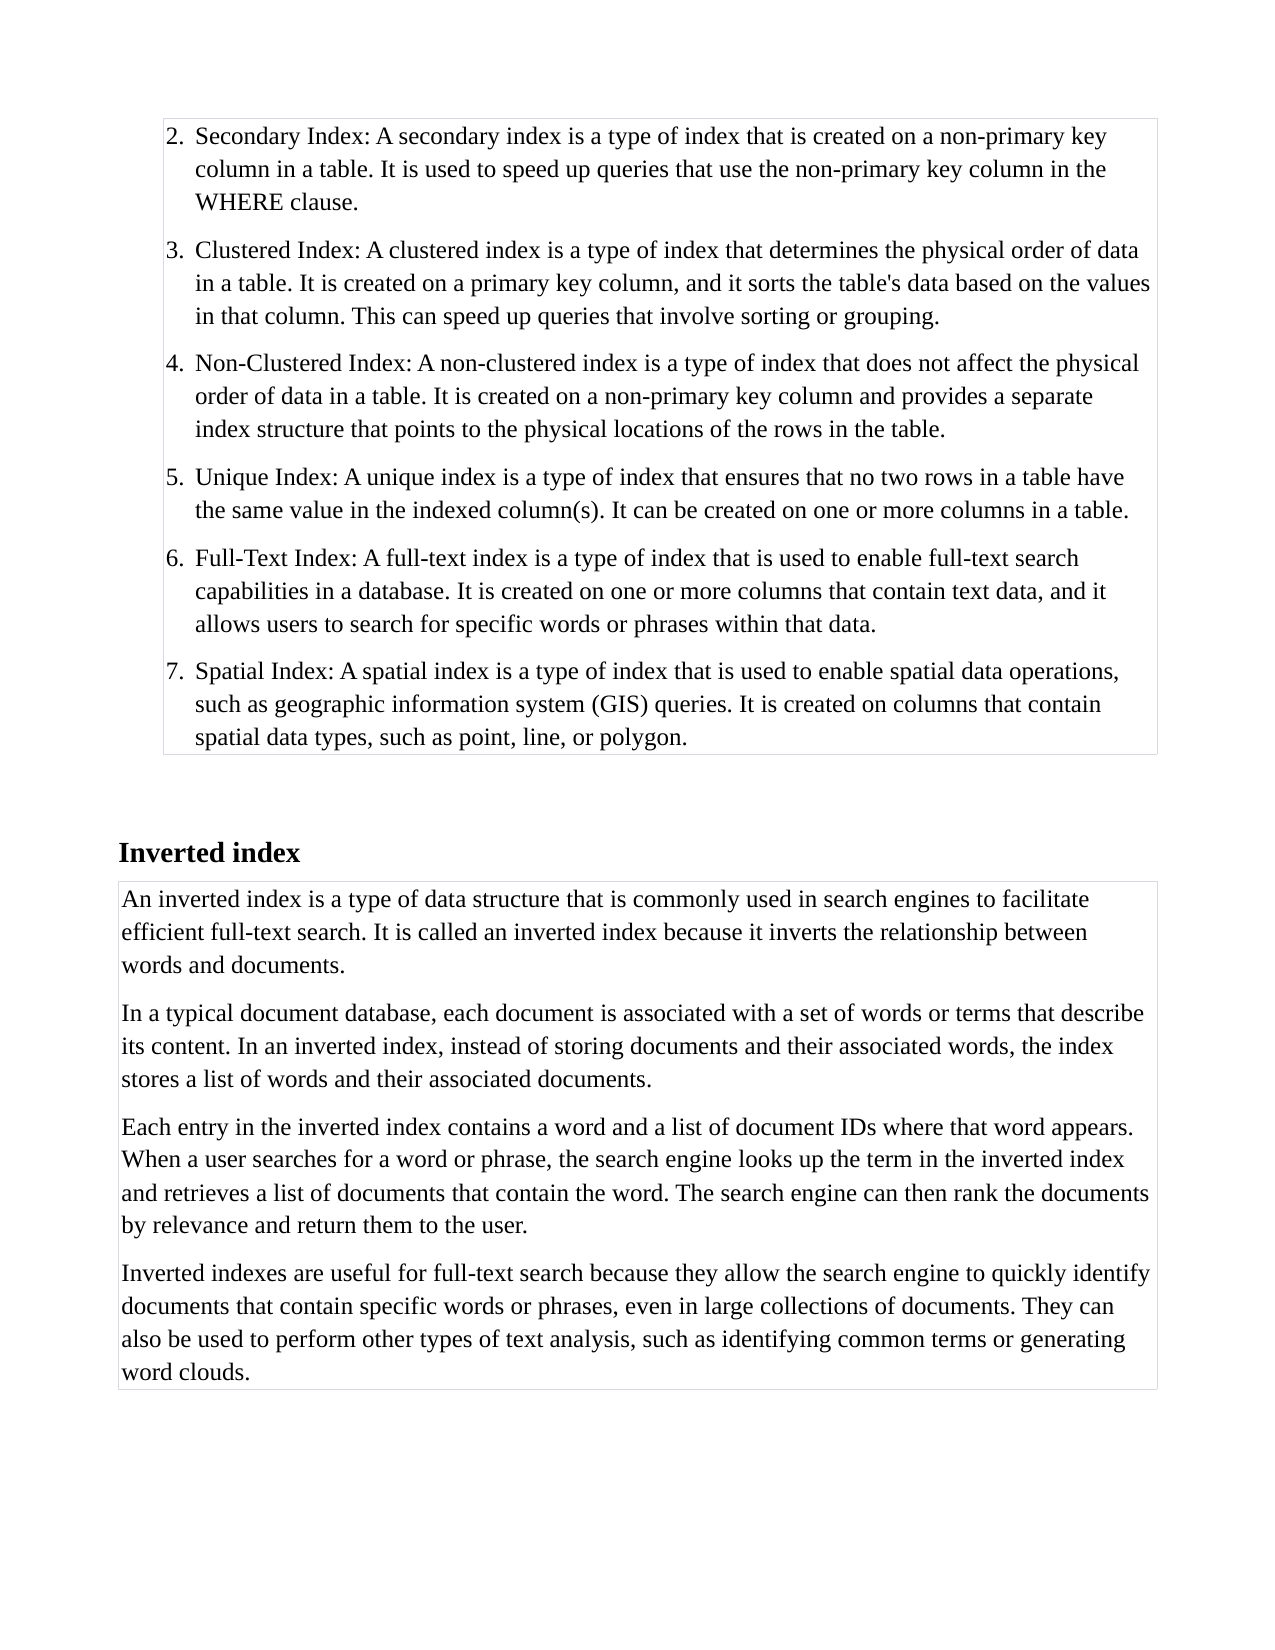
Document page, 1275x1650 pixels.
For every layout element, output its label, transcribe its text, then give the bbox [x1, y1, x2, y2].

list Clustered Index: A clustered index is a type of index that determines the physical order of data in a table. It is created on a primary key column, and it sorts the table's data based on the values in that column. This can speed up queries that involve sorting or grouping. [164, 232, 1157, 329]
list Full-Text Index: A full-text index is a type of index that is used to enable full-text search capabilities in a database. It is created on one or more columns that contain text data, and it allows users to search for specific words or phrases within that data. [164, 540, 1157, 637]
text In a typical document database, each document is associated with a set of words or terms that describe its content. In an inverted index, instead of storing documents and their associated words, the index stores a list of words and their associated documents. [119, 995, 1157, 1093]
list Spatial Index: A spatial index is a type of index that is used to enable spatial data operations, such as geographic information system (GIS) queries. It is created on columns that contain spatial data types, such as point, line, or polygon. [164, 653, 1157, 754]
text Each entry in the inverted index contains a word and a list of document IDs where that word appears. When a user searches for a word or phrase, the search engine looks up the term in the inverted index and retrieves a list of documents that contain the word. The search engine can then rank the documents by relevance and return them to the user. [119, 1108, 1157, 1239]
list Unique Index: A unique index is a type of index that ensures that no two rows in a table have the same value in the indexed column(s). It can be created on one or more columns in a table. [164, 459, 1157, 524]
text An inverted index is a type of data structure that is commonly used in search engines to facilitate efficient full-text search. It is called an inverted index because it inverts the relationship between words and documents. [119, 882, 1157, 979]
list Secondary Index: A secondary index is a type of index that is created on a non-primary key column in a table. It is used to speed up queries that use the non-primary key column in the WHERE clause. [164, 119, 1157, 216]
text Inverted indexes are useful for full-text search because they allow the search engine to quickly identify documents that contain specific words or phrases, even in large collections of documents. They can also be used to perform other types of text analysis, such as identifying common terms or generating word clouds. [119, 1255, 1157, 1389]
list Non-Clustered Index: A non-clustered index is a type of index that does not affect the physical order of data in a table. It is created on a non-primary key column and provides a separate index structure that points to the physical locations of the rows in the table. [164, 345, 1157, 443]
subtitle Inverted index [118, 835, 1157, 869]
